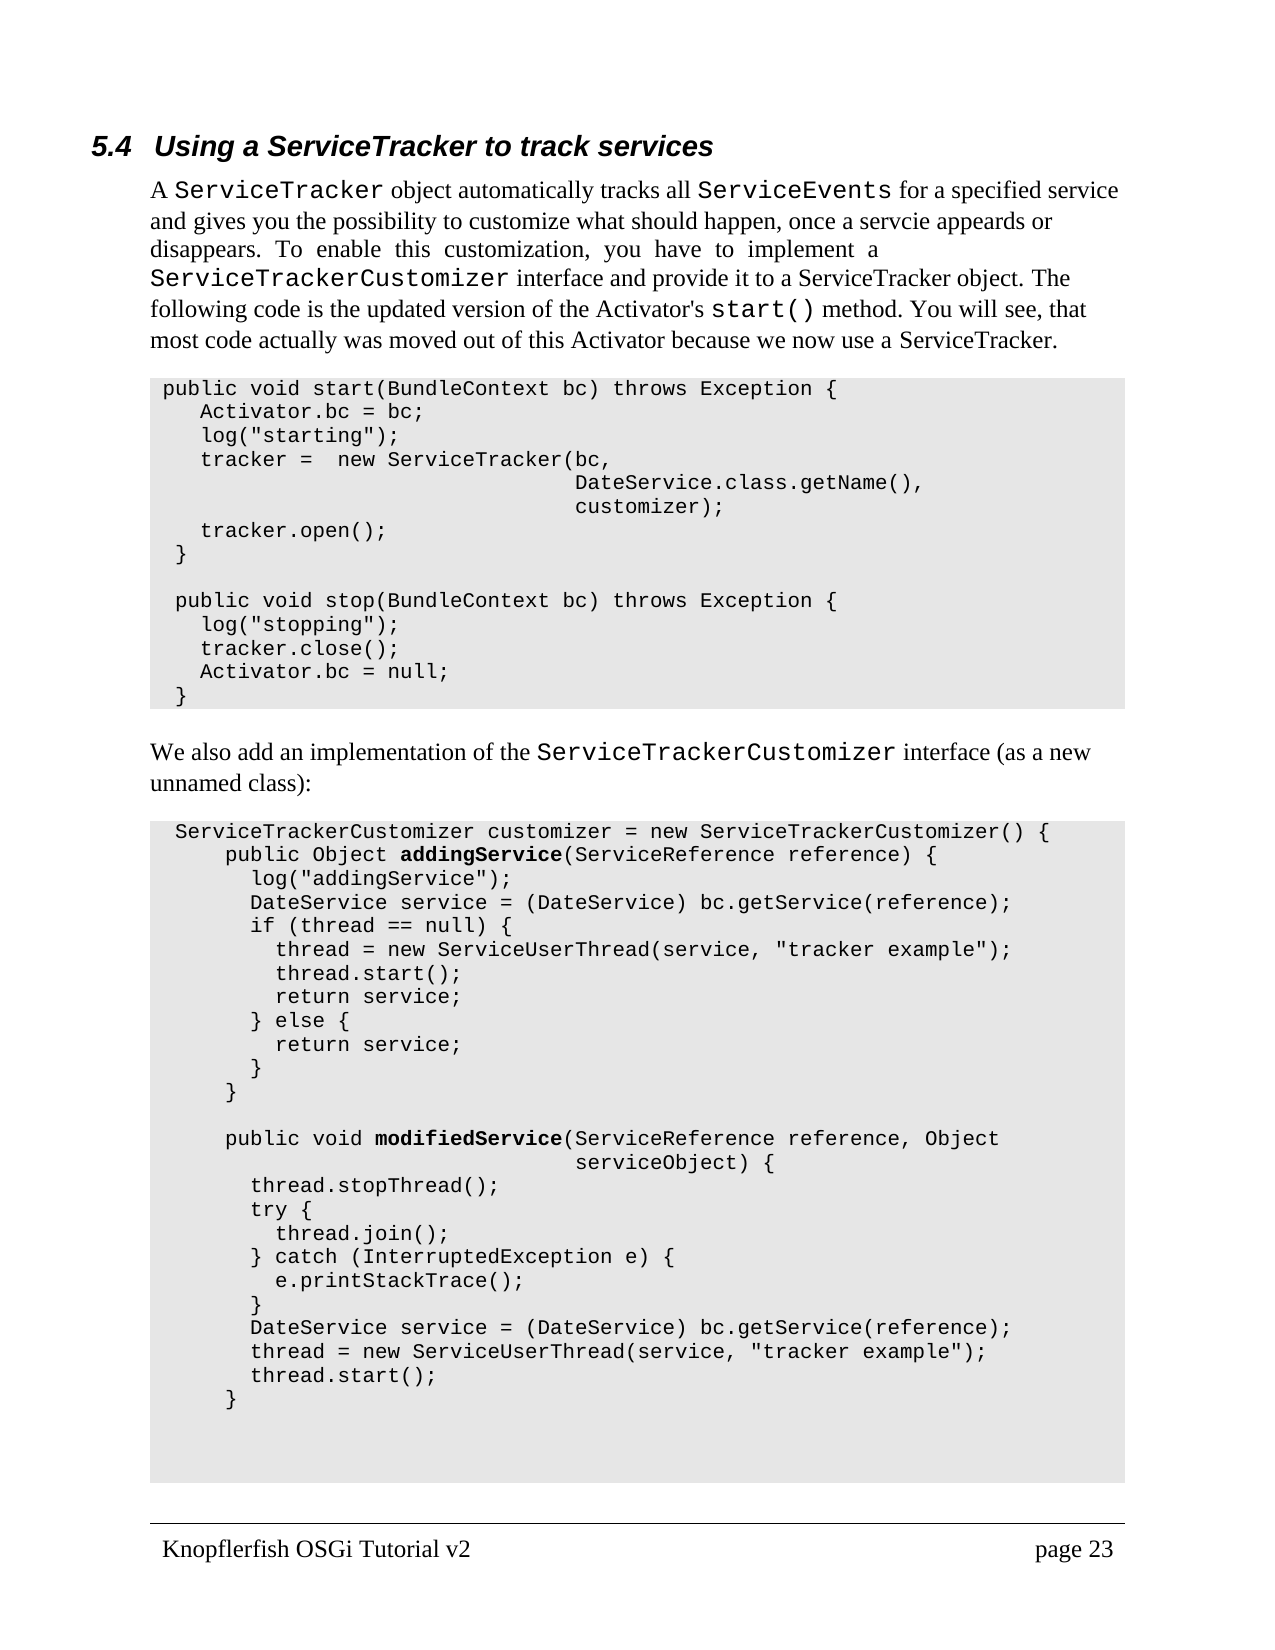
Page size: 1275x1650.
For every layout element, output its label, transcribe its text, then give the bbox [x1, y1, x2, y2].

text } [150, 685, 1125, 709]
text tracker.close(); [150, 638, 1125, 661]
text } [150, 1388, 1125, 1412]
text log("stopping"); [150, 614, 1125, 638]
text } [150, 1081, 1125, 1104]
text tracker = new ServiceTracker(bc, [150, 449, 1125, 472]
text tracker.open(); [150, 519, 1125, 543]
text DateService service = (DateService) bc.getService(reference); [150, 1317, 1125, 1341]
text } else { [150, 1010, 1125, 1034]
text public Object addingService(ServiceReference reference) { [150, 844, 1125, 868]
text log("addingService"); [150, 868, 1125, 892]
subtitle Using a ServiceTracker to track services [91, 129, 1125, 162]
text A ServiceTracker object automatically tracks all ServiceEvents for a specified service and gives you the possibility to customize what should happen, once a servcie appeards or disappears. To enable this customization, you have to implement a ServiceTrackerCustomizer interface and provide it to a ServiceTracker object. The following code is the updated version of the Activator's start() method. You will see, that most code actually was moved out of this Activator because we now use a ServiceTracker. [150, 175, 1125, 354]
text thread = new ServiceUserThread(service, "tracker example"); [150, 939, 1125, 963]
text We also add an implementation of the ServiceTrackerCustomizer interface (as a new unnamed class): [150, 737, 1125, 797]
text serviceObject) { [150, 1152, 1125, 1176]
text public void modifiedService(ServiceReference reference, Object [150, 1128, 1125, 1152]
text customizer); [150, 496, 1125, 519]
text thread.start(); [150, 1365, 1125, 1388]
text DateService.class.getName(), [150, 472, 1125, 496]
text log("starting"); [150, 425, 1125, 449]
text thread.stopThread(); [150, 1176, 1125, 1199]
text } [150, 1057, 1125, 1081]
text e.printStackTrace(); [150, 1270, 1125, 1294]
text public void stop(BundleContext bc) throws Exception { [150, 591, 1125, 614]
text public void start(BundleContext bc) throws Exception { [150, 378, 1125, 401]
text if (thread == null) { [150, 915, 1125, 939]
text } [150, 1294, 1125, 1317]
text try { [150, 1199, 1125, 1223]
text return service; [150, 1034, 1125, 1057]
text thread = new ServiceUserThread(service, "tracker example"); [150, 1341, 1125, 1365]
text ServiceTrackerCustomizer customizer = new ServiceTrackerCustomizer() { [150, 821, 1125, 844]
text return service; [150, 986, 1125, 1010]
text } catch (InterruptedException e) { [150, 1246, 1125, 1270]
text thread.join(); [150, 1223, 1125, 1246]
text DateService service = (DateService) bc.getService(reference); [150, 892, 1125, 915]
text Activator.bc = null; [150, 661, 1125, 685]
text } [150, 543, 1125, 567]
text thread.start(); [150, 963, 1125, 986]
text Activator.bc = bc; [150, 401, 1125, 425]
